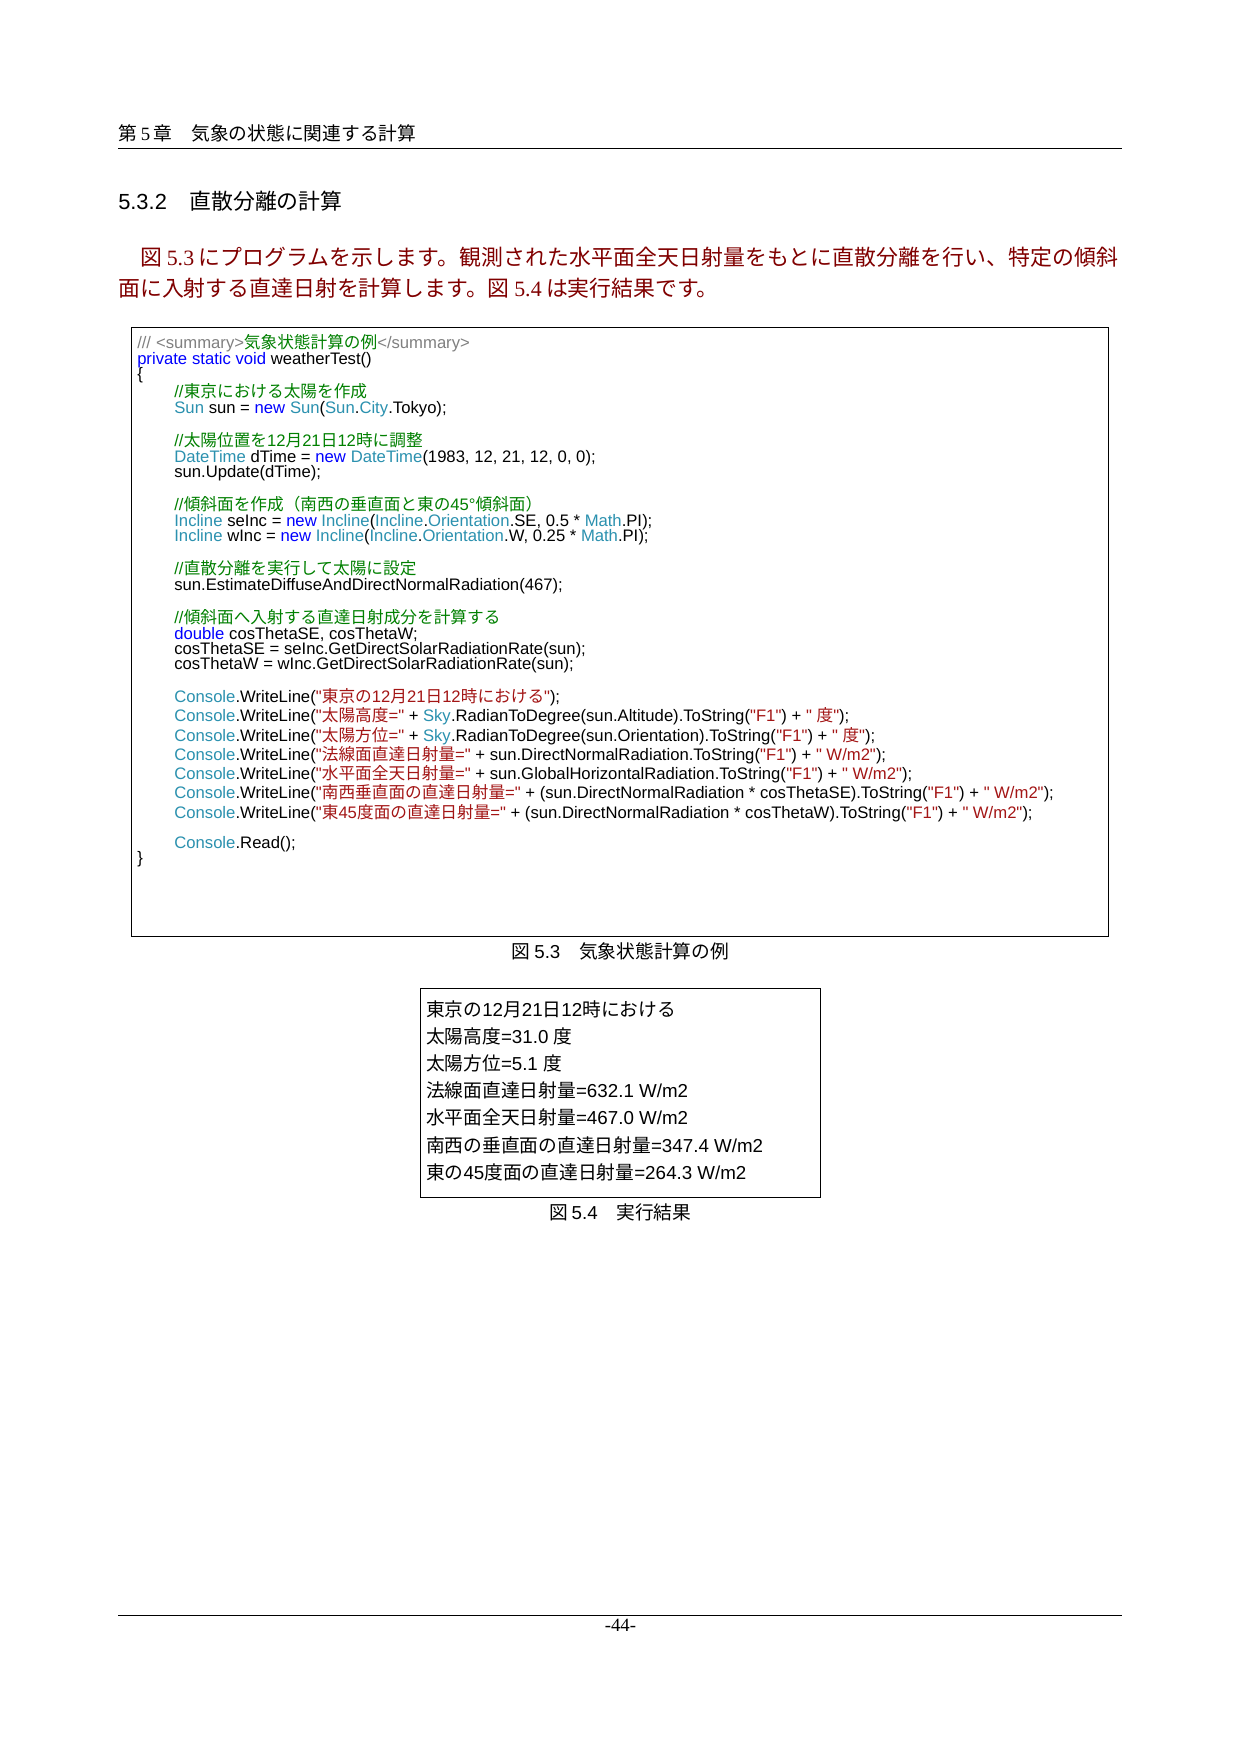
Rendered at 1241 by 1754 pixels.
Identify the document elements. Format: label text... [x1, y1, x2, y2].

text 図5.4 実行結果 [420, 1198, 820, 1224]
text 図5.3にプログラムを示します。観測された水平面全天日射量をもとに直散分離を行い、特定の傾斜面に入射する直達日射を計算します。図5.4は実行結果です。 [118, 239, 1122, 303]
subtitle 直散分離の計算 [118, 184, 1122, 215]
text 図5.3 気象状態計算の例 [132, 328, 1108, 936]
text 図5.4 実行結果 [421, 989, 820, 1197]
text 図5.3 気象状態計算の例 [131, 937, 1109, 964]
